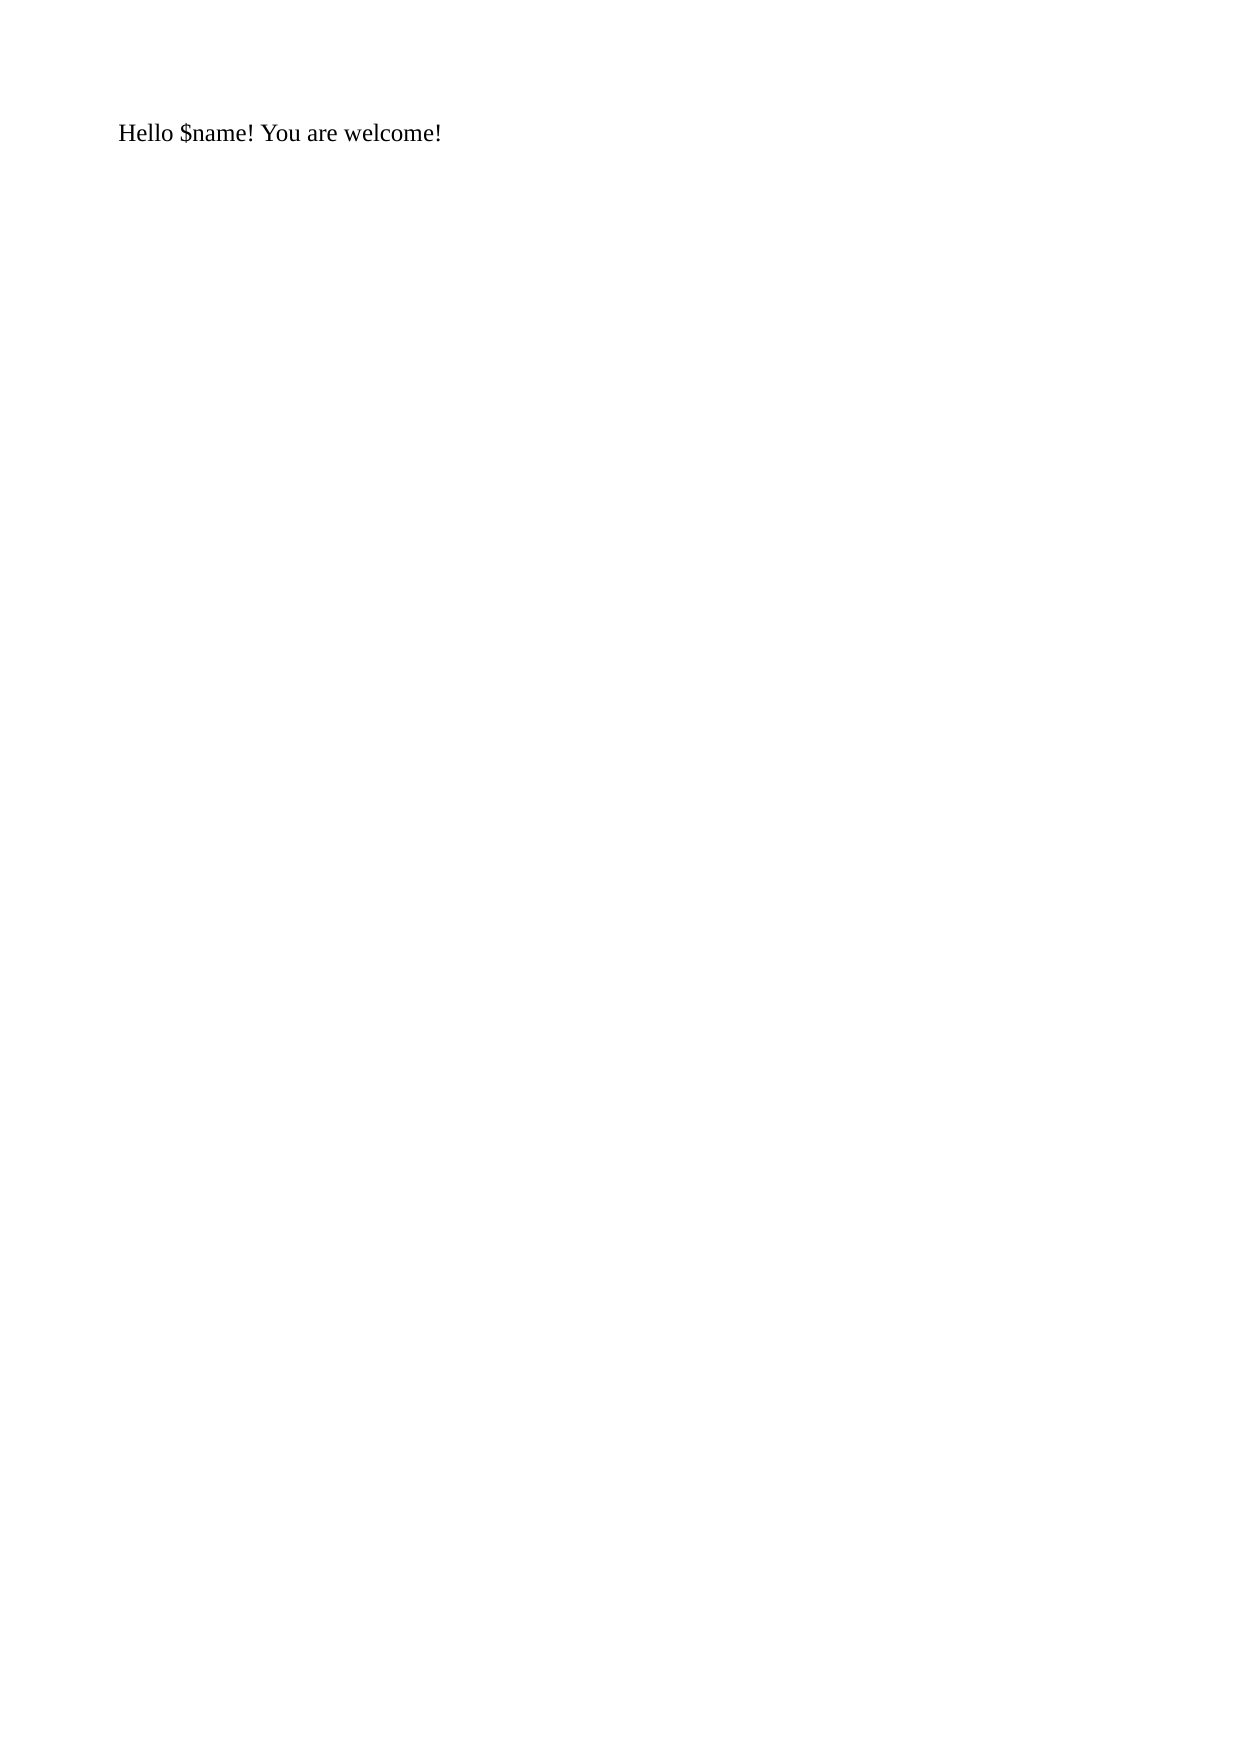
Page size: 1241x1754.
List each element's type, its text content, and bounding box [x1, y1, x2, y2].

text Hello $name! You are welcome! [118, 118, 1122, 147]
